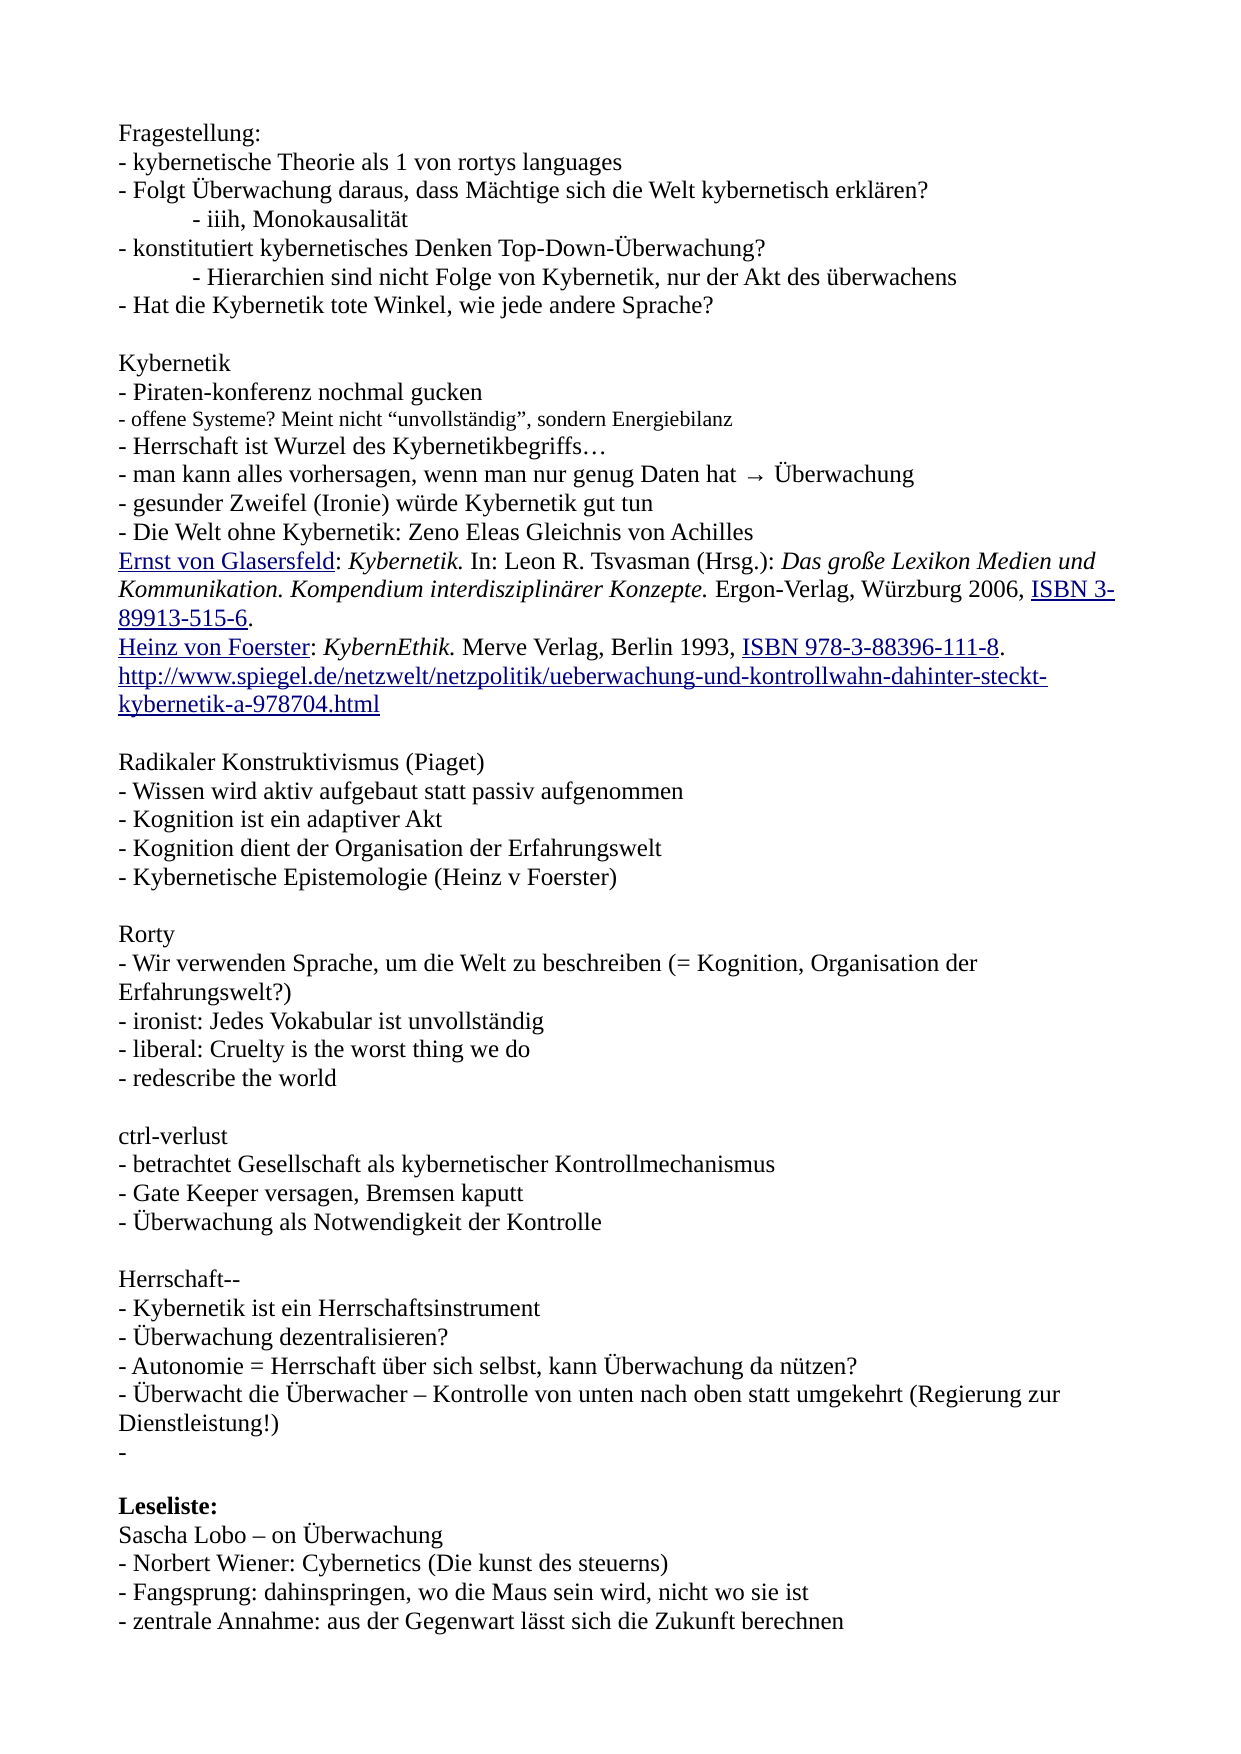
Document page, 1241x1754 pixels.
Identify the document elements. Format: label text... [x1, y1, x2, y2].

text - Gate Keeper versagen, Bremsen kaputt [118, 1178, 1122, 1207]
text - redescribe the world [118, 1063, 1122, 1092]
text - Herrschaft ist Wurzel des Kybernetikbegriffs… [118, 431, 1122, 459]
text - betrachtet Gesellschaft als kybernetischer Kontrollmechanismus [118, 1149, 1122, 1178]
text Radikaler Konstruktivismus (Piaget) [118, 747, 1122, 776]
text Herrschaft-- [118, 1264, 1122, 1293]
text - ironist: Jedes Vokabular ist unvollständig [118, 1006, 1122, 1034]
text - gesunder Zweifel (Ironie) würde Kybernetik gut tun [118, 488, 1122, 517]
text - Kognition dient der Organisation der Erfahrungswelt [118, 833, 1122, 862]
text - Die Welt ohne Kybernetik: Zeno Eleas Gleichnis von Achilles [118, 517, 1122, 546]
text - Kognition ist ein adaptiver Akt [118, 804, 1122, 833]
text - Fangsprung: dahinspringen, wo die Maus sein wird, nicht wo sie ist [118, 1577, 1122, 1606]
text - Wir verwenden Sprache, um die Welt zu beschreiben (= Kognition, Organisation der Erfahrungswelt?) [118, 948, 1122, 1006]
text - iiih, Monokausalität [118, 204, 1122, 233]
text ctrl-verlust [118, 1121, 1122, 1149]
text - man kann alles vorhersagen, wenn man nur genug Daten hat → Überwachung [118, 459, 1122, 488]
text - [118, 1437, 1122, 1466]
text - Überwachung als Notwendigkeit der Kontrolle [118, 1207, 1122, 1236]
text - Kybernetik ist ein Herrschaftsinstrument [118, 1293, 1122, 1322]
text Heinz von Foerster: KybernEthik. Merve Verlag, Berlin 1993, ISBN 978-3-88396-111-8. [118, 632, 1122, 661]
text - zentrale Annahme: aus der Gegenwart lässt sich die Zukunft berechnen [118, 1606, 1122, 1635]
text - Überwachung dezentralisieren? [118, 1322, 1122, 1351]
text - Hat die Kybernetik tote Winkel, wie jede andere Sprache? [118, 291, 1122, 319]
text - Kybernetische Epistemologie (Heinz v Foerster) [118, 862, 1122, 891]
text - Hierarchien sind nicht Folge von Kybernetik, nur der Akt des überwachens [118, 262, 1122, 291]
text - Piraten-konferenz nochmal gucken [118, 377, 1122, 406]
text Kybernetik [118, 348, 1122, 377]
text - Norbert Wiener: Cybernetics (Die kunst des steuerns) [118, 1548, 1122, 1577]
text - konstitutiert kybernetisches Denken Top-Down-Überwachung? [118, 233, 1122, 262]
text - Wissen wird aktiv aufgebaut statt passiv aufgenommen [118, 776, 1122, 804]
text Rorty [118, 919, 1122, 948]
text - Überwacht die Überwacher – Kontrolle von unten nach oben statt umgekehrt (Regierung zur Dienstleistung!) [118, 1379, 1122, 1437]
text Sascha Lobo – on Überwachung [118, 1520, 1122, 1548]
text Leseliste: [118, 1491, 1122, 1520]
text Fragestellung: [118, 118, 1122, 147]
text - kybernetische Theorie als 1 von rortys languages [118, 147, 1122, 176]
text - Folgt Überwachung daraus, dass Mächtige sich die Welt kybernetisch erklären? [118, 176, 1122, 204]
text Ernst von Glasersfeld: Kybernetik. In: Leon R. Tsvasman (Hrsg.): Das große Lexikon Medien und Kommunikation. Kompendium interdisziplinärer Konzepte. Ergon-Verlag, Würzburg 2006, ISBN 3-89913-515-6. [118, 546, 1122, 632]
text - Autonomie = Herrschaft über sich selbst, kann Überwachung da nützen? [118, 1351, 1122, 1379]
text - offene Systeme? Meint nicht “unvollständig”, sondern Energiebilanz [118, 406, 1122, 431]
text http://www.spiegel.de/netzwelt/netzpolitik/ueberwachung-und-kontrollwahn-dahinter-steckt-kybernetik-a-978704.html [118, 661, 1122, 718]
text - liberal: Cruelty is the worst thing we do [118, 1034, 1122, 1063]
